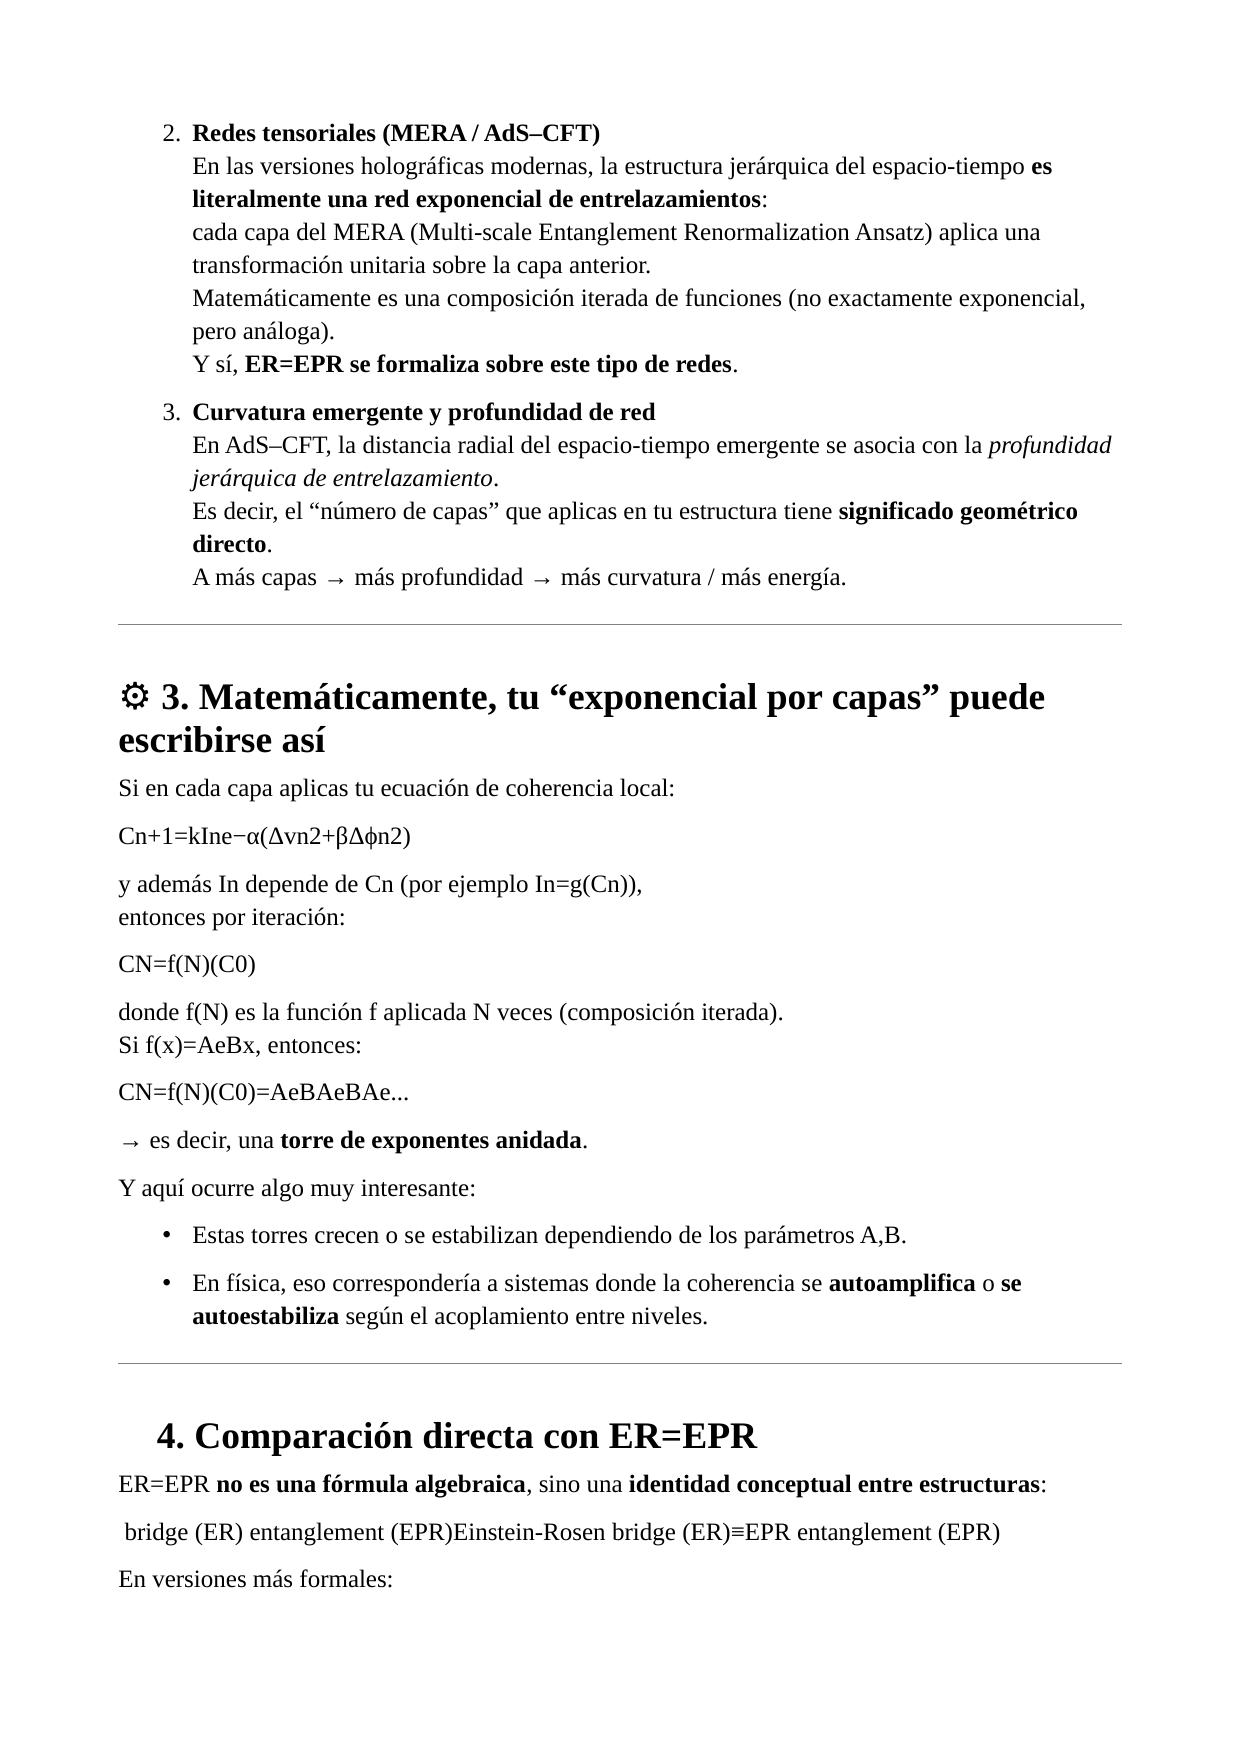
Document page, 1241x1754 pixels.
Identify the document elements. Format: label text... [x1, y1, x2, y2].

text donde f(N) es la función f aplicada N veces (composición iterada). Si f(x)=AeBx, entonces: [118, 997, 1122, 1059]
subtitle ⚙️ 3. Matemáticamente, tu “exponencial por capas” puede escribirse así [118, 675, 1122, 761]
list Curvatura emergente y profundidad de red En AdS–CFT, la distancia radial del espacio-tiempo emergente se asocia con la profundidad jerárquica de entrelazamiento. Es decir, el “número de capas” que aplicas en tu estructura tiene significado geométrico directo. A más capas → más profundidad → más curvatura / más energía. [162, 397, 1122, 591]
list Estas torres crecen o se estabilizan dependiendo de los parámetros A,B. [162, 1220, 1122, 1249]
subtitle 🌌 4. Comparación directa con ER=EPR [118, 1414, 1122, 1457]
list En física, eso correspondería a sistemas donde la coherencia se autoamplifica o se autoestabiliza según el acoplamiento entre niveles. [162, 1268, 1122, 1330]
text Cn+1​=kIn​e−α(Δvn2​+βΔϕn2​) [118, 821, 1122, 850]
text bridge (ER) entanglement (EPR)Einstein-Rosen bridge (ER)≡EPR entanglement (EPR) [118, 1517, 1122, 1546]
text CN​=f(N)(C0​) [118, 949, 1122, 978]
text Si en cada capa aplicas tu ecuación de coherencia local: [118, 773, 1122, 802]
text En versiones más formales: [118, 1564, 1122, 1593]
text y además In​ depende de Cn​ (por ejemplo In​=g(Cn​)), entonces por iteración: [118, 869, 1122, 930]
text CN​=f(N)(C0​)=AeBAeBAe... [118, 1077, 1122, 1106]
text → es decir, una torre de exponentes anidada. [118, 1125, 1122, 1154]
list Redes tensoriales (MERA / AdS–CFT) En las versiones holográficas modernas, la estructura jerárquica del espacio-tiempo es literalmente una red exponencial de entrelazamientos: cada capa del MERA (Multi-scale Entanglement Renormalization Ansatz) aplica una transformación unitaria sobre la capa anterior. Matemáticamente es una composición iterada de funciones (no exactamente exponencial, pero análoga). Y sí, ER=EPR se formaliza sobre este tipo de redes. [162, 118, 1122, 378]
text Y aquí ocurre algo muy interesante: [118, 1173, 1122, 1201]
text ER=EPR no es una fórmula algebraica, sino una identidad conceptual entre estructuras: [118, 1469, 1122, 1498]
